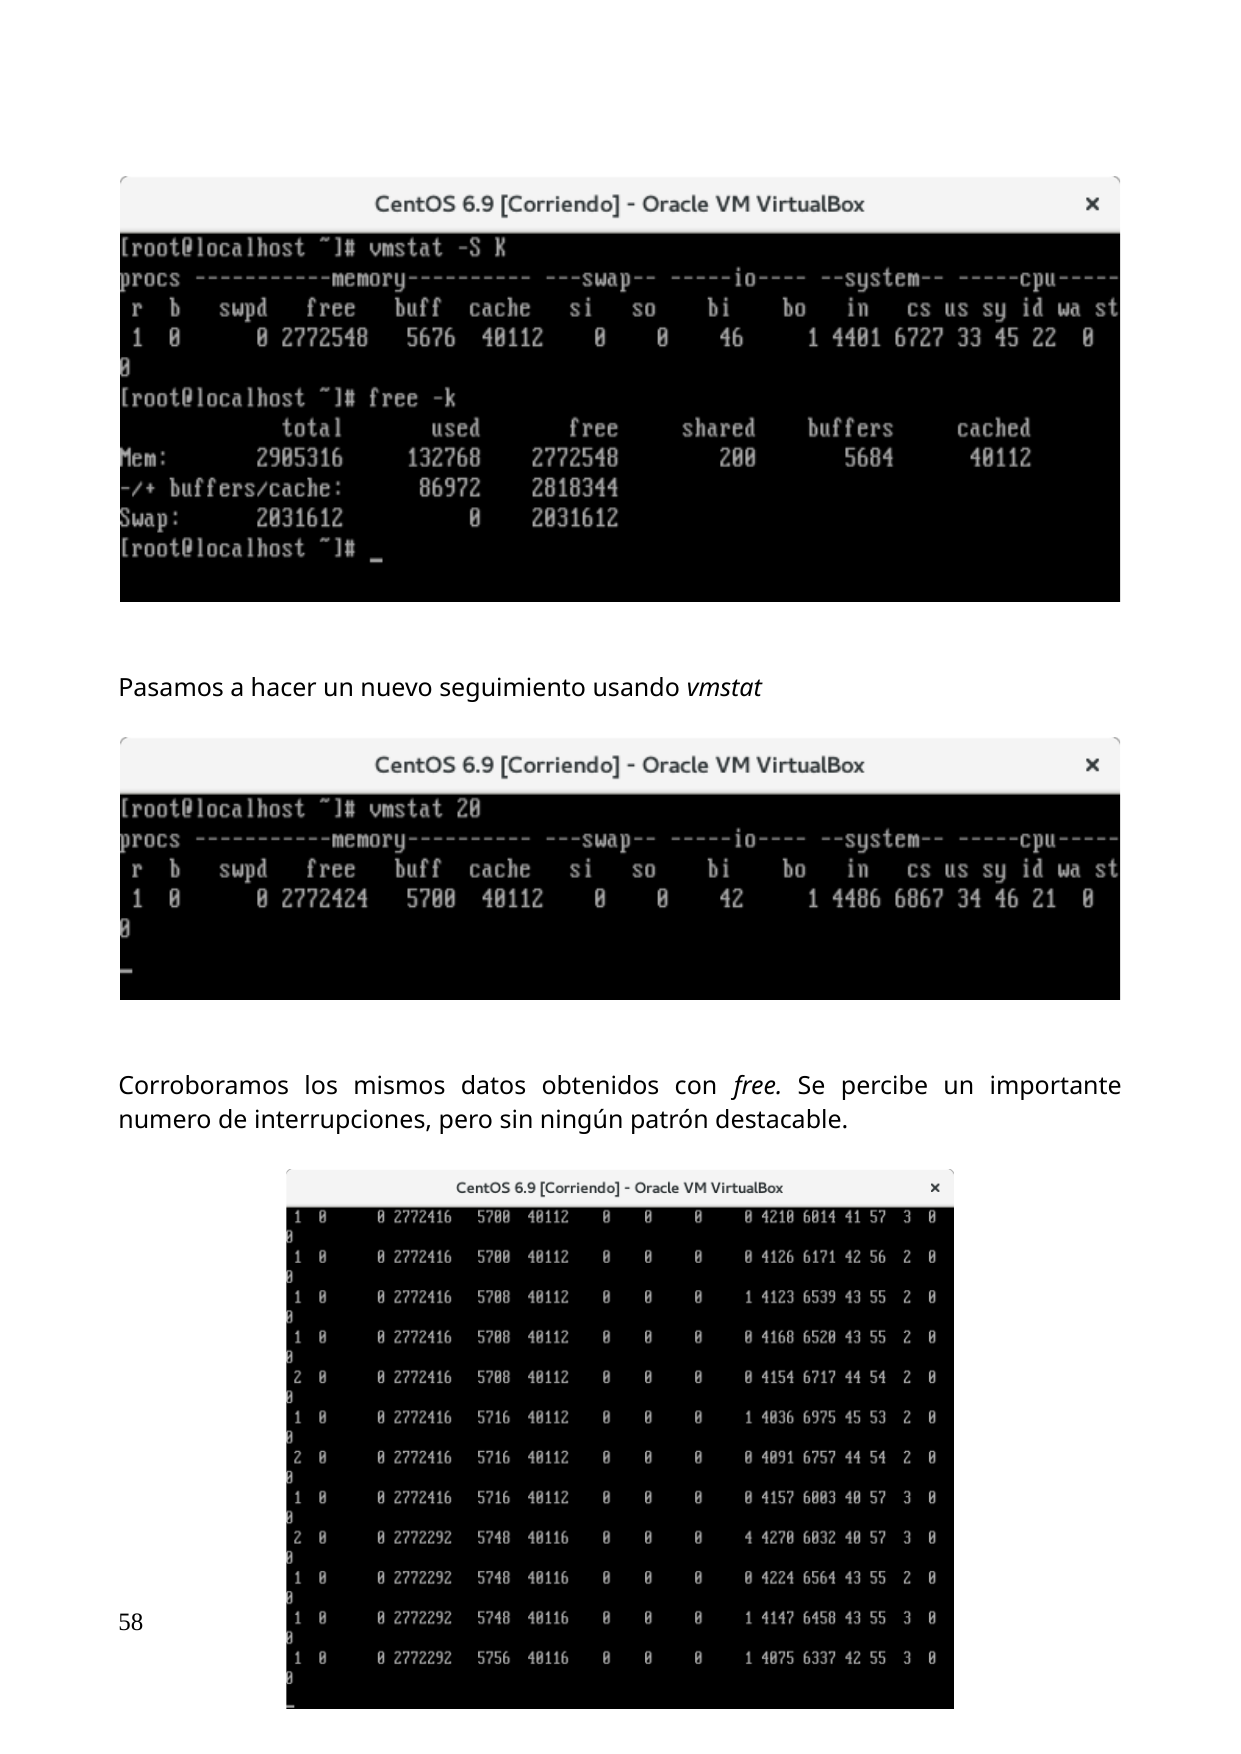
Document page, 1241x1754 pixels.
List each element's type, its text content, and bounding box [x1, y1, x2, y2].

text Corroboramos los mismos datos obtenidos con free. Se percibe un importante numero de interrupciones, pero sin ningún patrón destacable. [118, 1067, 1122, 1136]
picture [120, 176, 1121, 602]
picture [286, 1169, 954, 1709]
picture [120, 737, 1121, 1000]
text Pasamos a hacer un nuevo seguimiento usando vmstat [118, 669, 1122, 703]
